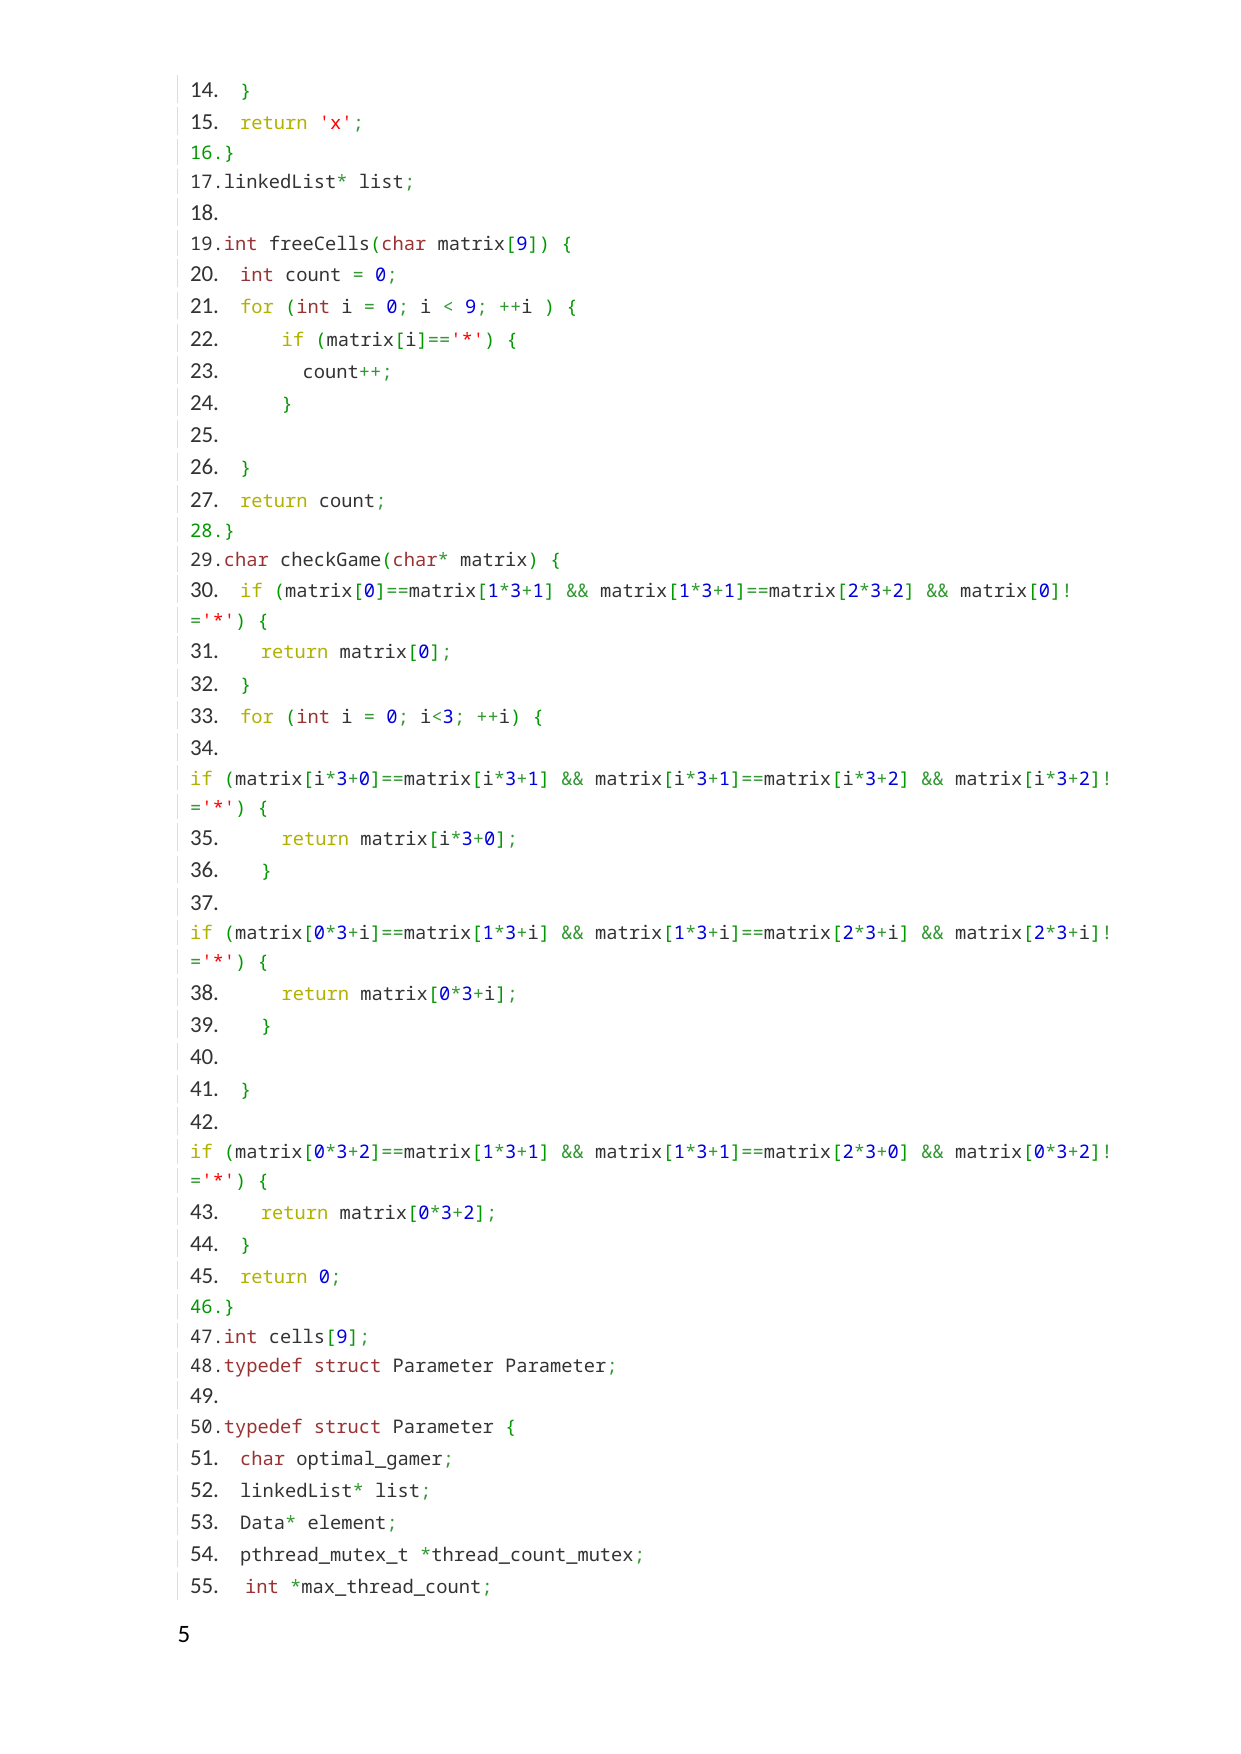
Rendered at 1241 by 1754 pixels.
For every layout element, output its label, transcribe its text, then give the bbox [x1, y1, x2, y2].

list for (int i = 0; i < 9; ++i ) { [178, 292, 1152, 319]
list int cells[9]; [178, 1323, 1152, 1348]
list } [177, 452, 1152, 481]
list if (matrix[0]==matrix[1*3+1] && matrix[1*3+1]==matrix[2*3+2] && matrix[0]!='*') { [177, 575, 1152, 633]
list } [178, 388, 1152, 416]
list Data* element; [178, 1507, 1152, 1535]
list pthread_mutex_t *thread_count_mutex; [177, 1539, 1152, 1567]
list return count; [178, 485, 1152, 513]
list if (matrix[i]=='*') { [178, 324, 1152, 352]
list } [178, 517, 1152, 542]
list int freeCells(char matrix[9]) { [178, 230, 1152, 256]
list } [178, 669, 1152, 697]
list typedef struct Parameter Parameter; [178, 1352, 1152, 1378]
list typedef struct Parameter { [178, 1414, 1152, 1439]
list if (matrix[0*3+2]==matrix[1*3+1] && matrix[1*3+1]==matrix[2*3+0] && matrix[0*3+2]!='*') { [177, 1107, 1152, 1193]
list if (matrix[0*3+i]==matrix[1*3+i] && matrix[1*3+i]==matrix[2*3+i] && matrix[2*3+i]!='*') { [177, 888, 1152, 974]
list return 0; [178, 1261, 1152, 1289]
list return matrix[i*3+0]; [178, 823, 1152, 851]
list return matrix[0]; [178, 636, 1152, 664]
list } [178, 75, 1152, 103]
list char optimal_gamer; [178, 1443, 1152, 1471]
list char checkGame(char* matrix) { [178, 546, 1152, 572]
list int count = 0; [178, 259, 1152, 287]
list } [178, 139, 1152, 165]
list for (int i = 0; i<3; ++i) { [178, 701, 1152, 729]
list return matrix[0*3+2]; [178, 1197, 1152, 1225]
list linkedList* list; [178, 1475, 1152, 1503]
list } [178, 1229, 1152, 1257]
list } [177, 1074, 1152, 1103]
list count++; [178, 356, 1152, 384]
list } [178, 1294, 1152, 1319]
list if (matrix[i*3+0]==matrix[i*3+1] && matrix[i*3+1]==matrix[i*3+2] && matrix[i*3+2]!='*') { [177, 733, 1152, 819]
list int *max_thread_count; [178, 1572, 1152, 1600]
list } [178, 1010, 1152, 1038]
list } [178, 856, 1152, 883]
list return matrix[0*3+i]; [178, 978, 1152, 1006]
list linkedList* list; [178, 169, 1152, 194]
list return 'x'; [178, 107, 1152, 135]
